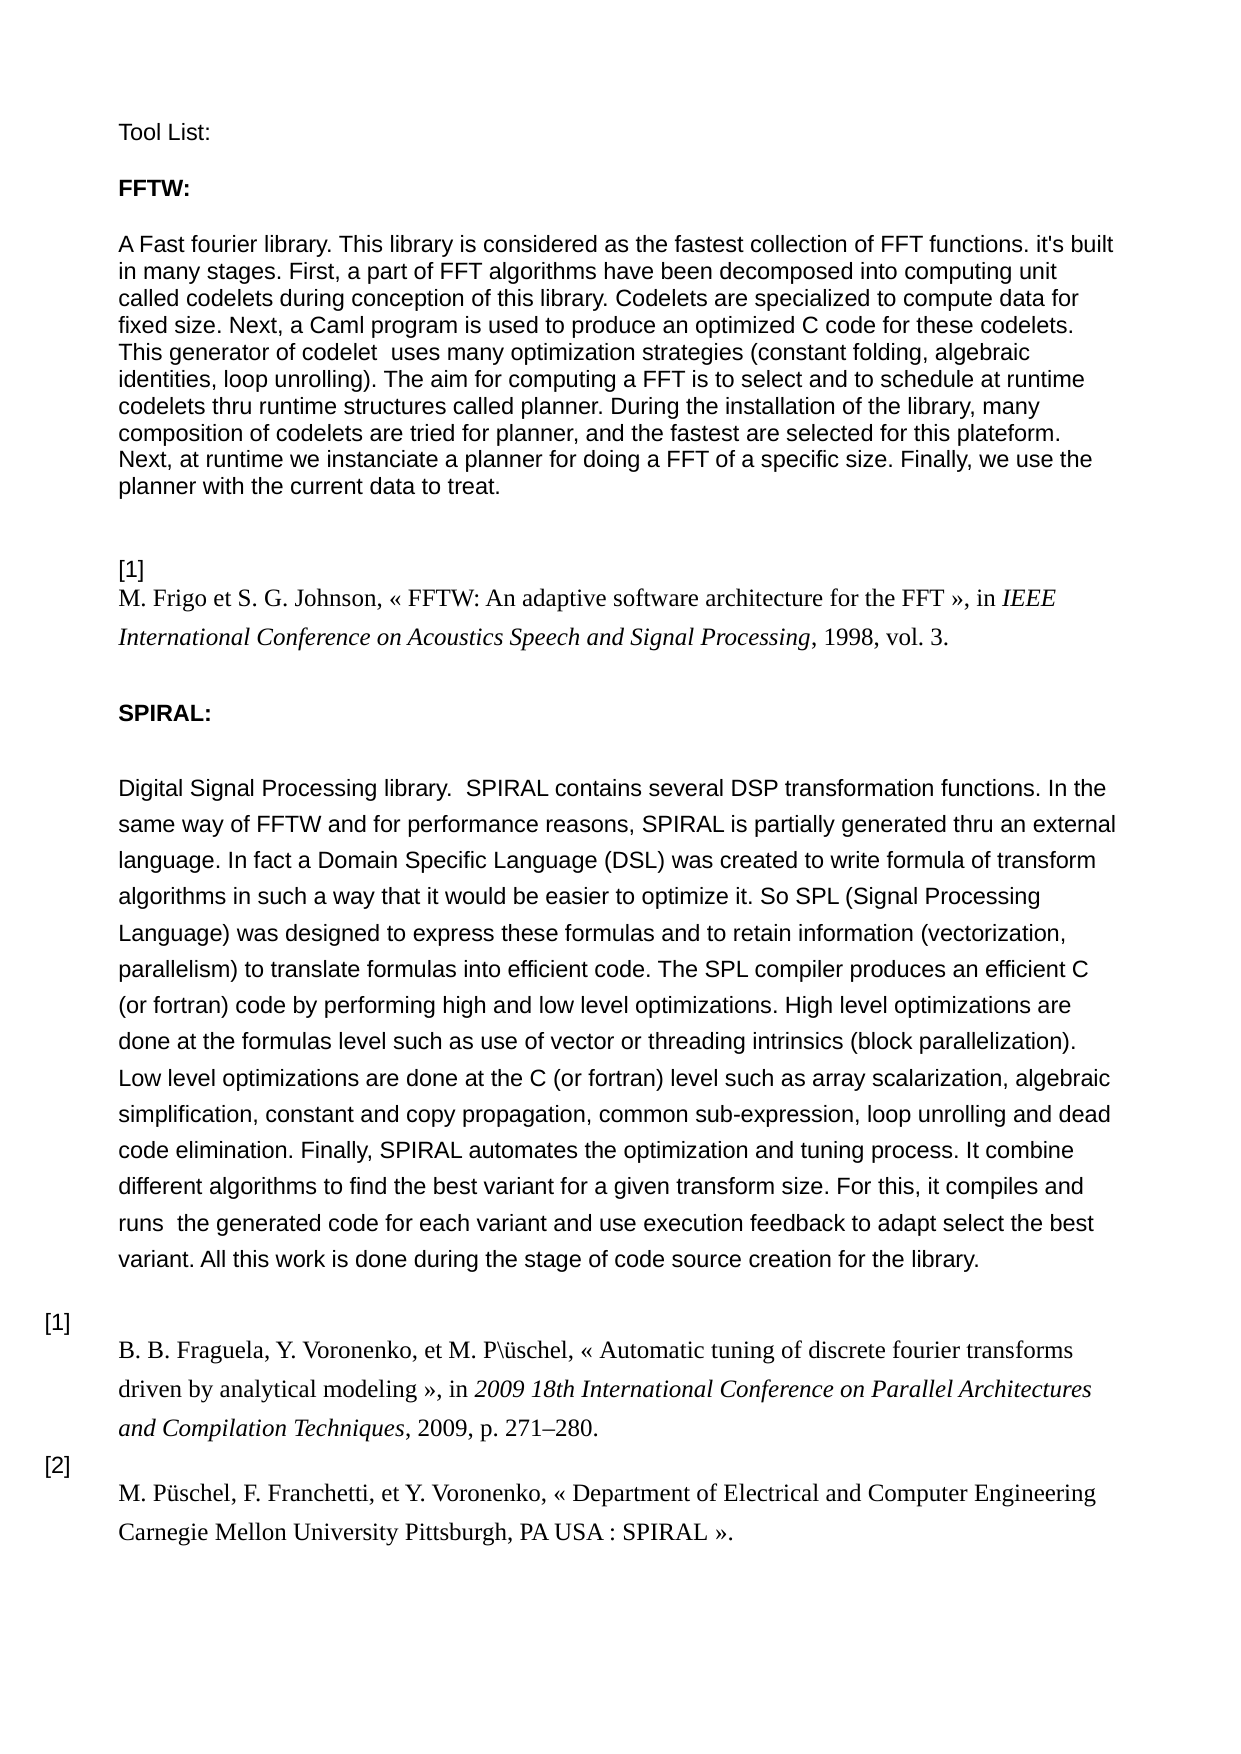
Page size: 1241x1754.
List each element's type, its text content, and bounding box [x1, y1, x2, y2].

text Digital Signal Processing library. SPIRAL contains several DSP transformation functions. In the same way of FFTW and for performance reasons, SPIRAL is partially generated thru an external language. In fact a Domain Specific Language (DSL) was created to write formula of transform algorithms in such a way that it would be easier to optimize it. So SPL (Signal Processing Language) was designed to express these formulas and to retain information (vectorization, parallelism) to translate formulas into efficient code. The SPL compiler produces an efficient C (or fortran) code by performing high and low level optimizations. High level optimizations are done at the formulas level such as use of vector or threading intrinsics (block parallelization). Low level optimizations are done at the C (or fortran) level such as array scalarization, algebraic simplification, constant and copy propagation, common sub-expression, loop unrolling and dead code elimination. Finally, SPIRAL automates the optimization and tuning process. It combine different algorithms to find the best variant for a given transform size. For this, it compiles and runs the generated code for each variant and use execution feedback to adapt select the best variant. All this work is done during the stage of code source creation for the library. [118, 774, 1122, 1272]
text [2] [44, 1452, 1122, 1478]
text Tool List: [118, 118, 1122, 145]
text M. Püschel, F. Franchetti, et Y. Voronenko, « Department of Electrical and Computer Engineering Carnegie Mellon University Pittsburgh, PA USA : SPIRAL ». [118, 1478, 1122, 1546]
text [1] [118, 556, 1122, 583]
text FFTW: [118, 174, 1122, 201]
text A Fast fourier library. This library is considered as the fastest collection of FFT functions. it's built in many stages. First, a part of FFT algorithms have been decomposed into computing unit called codelets during conception of this library. Codelets are specialized to compute data for fixed size. Next, a Caml program is used to produce an optimized C code for these codelets. This generator of codelet uses many optimization strategies (constant folding, algebraic identities, loop unrolling). The aim for computing a FFT is to select and to schedule at runtime codelets thru runtime structures called planner. During the installation of the library, many composition of codelets are tried for planner, and the fastest are selected for this plateform. Next, at runtime we instanciate a planner for doing a FFT of a specific size. Finally, we use the planner with the current data to treat. [118, 231, 1122, 499]
text B. B. Fraguela, Y. Voronenko, et M. P\üschel, « Automatic tuning of discrete fourier transforms driven by analytical modeling », in 2009 18th International Conference on Parallel Architectures and Compilation Techniques, 2009, p. 271–280. [118, 1335, 1122, 1442]
text [1] [44, 1308, 1122, 1335]
text SPIRAL: [118, 699, 1122, 726]
text M. Frigo et S. G. Johnson, « FFTW: An adaptive software architecture for the FFT », in IEEE International Conference on Acoustics Speech and Signal Processing, 1998, vol. 3. [118, 583, 1122, 650]
